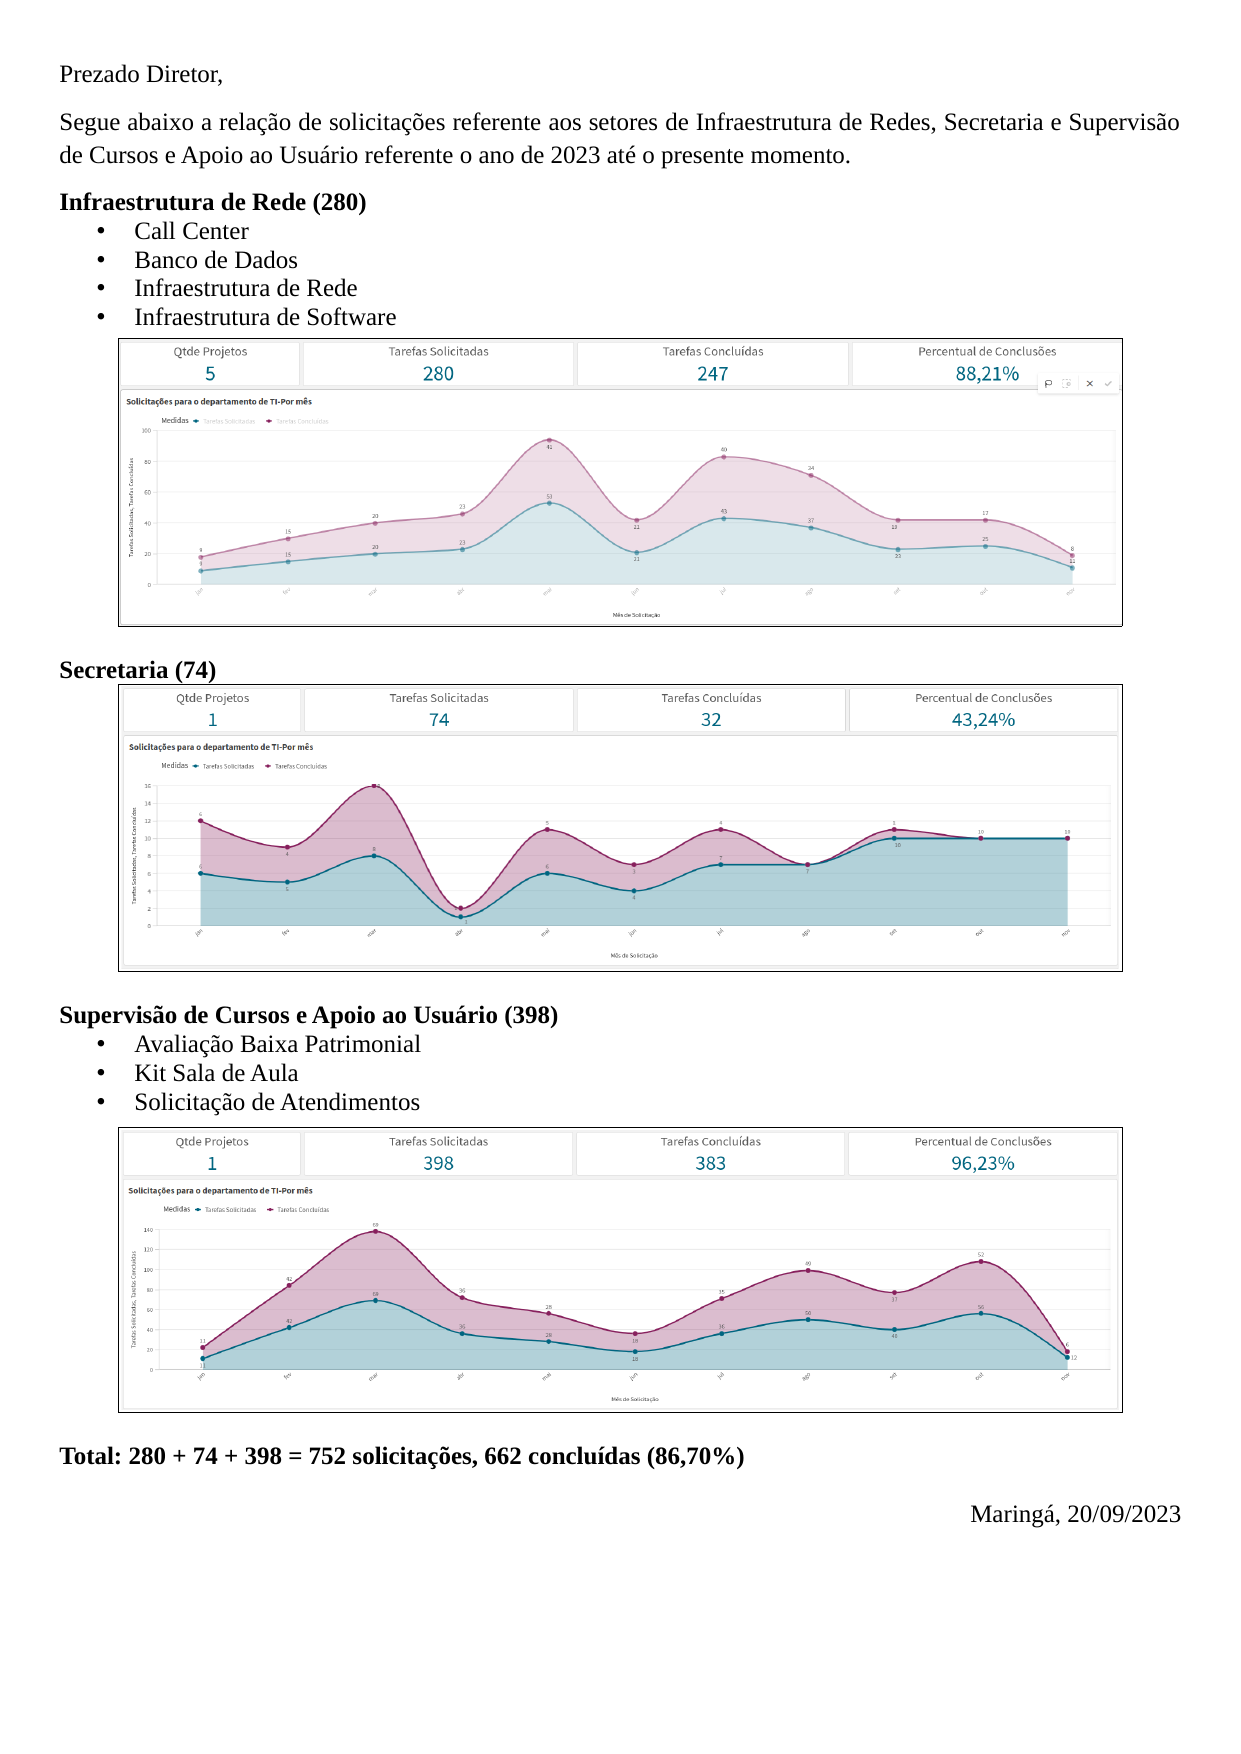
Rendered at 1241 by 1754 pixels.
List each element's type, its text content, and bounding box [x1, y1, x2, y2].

list Kit Sala de Aula [97, 1058, 1181, 1087]
text Secretaria (74) [59, 655, 1181, 684]
list Call Center [97, 216, 1181, 245]
list Infraestrutura de Rede [97, 273, 1181, 302]
text Supervisão de Cursos e Apoio ao Usuário (398) [59, 1000, 1181, 1029]
picture [119, 339, 1122, 626]
text Infraestrutura de Rede (280) [59, 187, 1181, 216]
text Maringá, 20/09/2023 [59, 1499, 1181, 1527]
list Solicitação de Atendimentos [97, 1087, 1181, 1115]
text Prezado Diretor, [59, 59, 1181, 88]
list Avaliação Baixa Patrimonial [97, 1029, 1181, 1058]
list Banco de Dados [97, 245, 1181, 273]
text Segue abaixo a relação de solicitações referente aos setores de Infraestrutura de Redes, Secretaria e Supervisão de Cursos e Apoio ao Usuário referente o ano de 2023 até o presente momento. [59, 107, 1181, 168]
list Infraestrutura de Software [97, 302, 1181, 331]
picture [121, 686, 1119, 969]
picture [121, 1130, 1119, 1410]
text Total: 280 + 74 + 398 = 752 solicitações, 662 concluídas (86,70%) [59, 1441, 1181, 1470]
